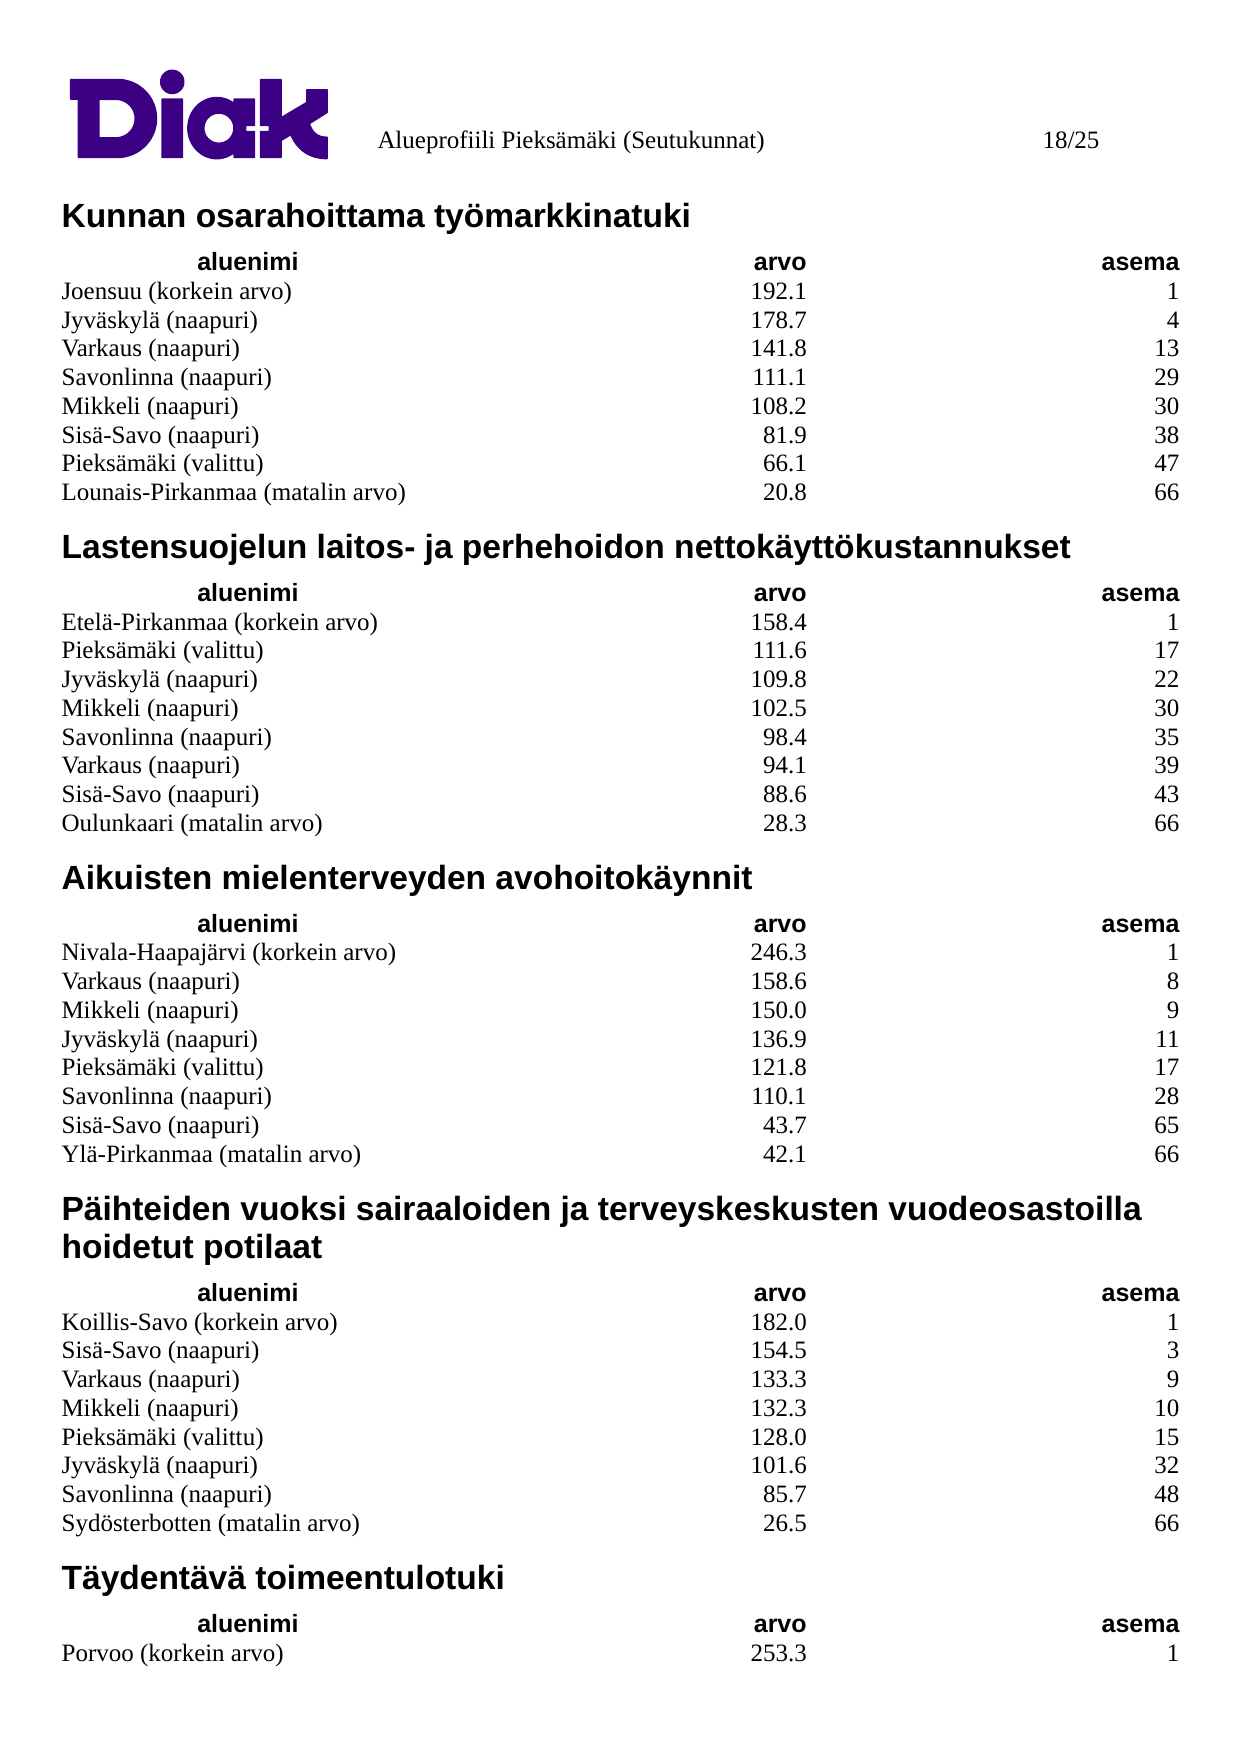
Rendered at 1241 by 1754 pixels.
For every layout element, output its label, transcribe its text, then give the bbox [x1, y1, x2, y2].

table_cell 66 [806, 808, 1179, 837]
table_cell Mikkeli (naapuri) [61, 391, 434, 420]
table_header arvo [434, 578, 806, 607]
table_cell 66 [806, 477, 1179, 506]
table_cell Joensuu (korkein arvo) [61, 276, 434, 305]
table_cell 30 [806, 391, 1179, 420]
table_cell 1 [806, 1307, 1179, 1336]
table_cell 3 [806, 1336, 1179, 1364]
table_cell 98.4 [434, 722, 806, 751]
table_header asema [806, 1609, 1179, 1638]
subtitle Lastensuojelun laitos- ja perhehoidon nettokäyttökustannukset [61, 527, 1179, 566]
table_cell 108.2 [434, 391, 806, 420]
table_cell Mikkeli (naapuri) [61, 995, 434, 1024]
table_cell Varkaus (naapuri) [61, 1364, 434, 1393]
subtitle Täydentävä toimeentulotuki [61, 1558, 1179, 1596]
table_cell 1 [806, 1638, 1179, 1666]
table_cell 35 [806, 722, 1179, 751]
table_header arvo [434, 247, 806, 276]
table_cell 17 [806, 1053, 1179, 1081]
table_cell Lounais-Pirkanmaa (matalin arvo) [61, 477, 434, 506]
table_cell 158.6 [434, 966, 806, 995]
table_cell 20.8 [434, 477, 806, 506]
table_cell 111.1 [434, 362, 806, 391]
table_cell Pieksämäki (valittu) [61, 449, 434, 477]
table_cell 10 [806, 1393, 1179, 1422]
table_cell Sisä-Savo (naapuri) [61, 1110, 434, 1139]
table_cell 81.9 [434, 420, 806, 448]
table_cell 65 [806, 1110, 1179, 1139]
table_header asema [806, 247, 1179, 276]
table_cell Nivala-Haapajärvi (korkein arvo) [61, 938, 434, 966]
table_cell 110.1 [434, 1081, 806, 1110]
subtitle Kunnan osarahoittama työmarkkinatuki [61, 196, 1179, 235]
table_cell Mikkeli (naapuri) [61, 693, 434, 722]
table_cell 66 [806, 1139, 1179, 1167]
table_cell 94.1 [434, 751, 806, 779]
table_cell Pieksämäki (valittu) [61, 1053, 434, 1081]
table_cell Oulunkaari (matalin arvo) [61, 808, 434, 837]
table_cell 42.1 [434, 1139, 806, 1167]
table_cell 29 [806, 362, 1179, 391]
table_cell 9 [806, 995, 1179, 1024]
table_cell 150.0 [434, 995, 806, 1024]
table_cell Sydösterbotten (matalin arvo) [61, 1508, 434, 1537]
table_cell 66 [806, 1508, 1179, 1537]
table_cell Jyväskylä (naapuri) [61, 305, 434, 333]
table_cell Etelä-Pirkanmaa (korkein arvo) [61, 607, 434, 636]
table_cell 43.7 [434, 1110, 806, 1139]
table_cell 1 [806, 607, 1179, 636]
table_cell 132.3 [434, 1393, 806, 1422]
table_cell 28 [806, 1081, 1179, 1110]
subtitle Aikuisten mielenterveyden avohoitokäynnit [61, 858, 1179, 896]
table_cell 1 [806, 276, 1179, 305]
table_cell 154.5 [434, 1336, 806, 1364]
table_header arvo [434, 909, 806, 937]
table_cell Mikkeli (naapuri) [61, 1393, 434, 1422]
table_cell 22 [806, 664, 1179, 693]
table_cell 102.5 [434, 693, 806, 722]
table_cell 192.1 [434, 276, 806, 305]
table_cell 101.6 [434, 1451, 806, 1479]
table_cell 178.7 [434, 305, 806, 333]
table_header aluenimi [61, 1278, 434, 1307]
table_header asema [806, 1278, 1179, 1307]
table_cell Pieksämäki (valittu) [61, 1422, 434, 1451]
table_cell Pieksämäki (valittu) [61, 636, 434, 664]
table_cell 85.7 [434, 1479, 806, 1508]
table_cell 9 [806, 1364, 1179, 1393]
table_cell Koillis-Savo (korkein arvo) [61, 1307, 434, 1336]
table_cell Savonlinna (naapuri) [61, 1081, 434, 1110]
table_cell 11 [806, 1024, 1179, 1052]
table_cell 38 [806, 420, 1179, 448]
table_cell Sisä-Savo (naapuri) [61, 1336, 434, 1364]
table_cell 133.3 [434, 1364, 806, 1393]
subtitle Päihteiden vuoksi sairaaloiden ja terveyskeskusten vuodeosastoilla hoidetut potilaat [61, 1188, 1179, 1266]
table_cell 136.9 [434, 1024, 806, 1052]
table_cell 109.8 [434, 664, 806, 693]
table_cell 43 [806, 779, 1179, 808]
table_cell Porvoo (korkein arvo) [61, 1638, 434, 1666]
table_cell 128.0 [434, 1422, 806, 1451]
table_cell 30 [806, 693, 1179, 722]
table_header arvo [434, 1278, 806, 1307]
table_cell Jyväskylä (naapuri) [61, 1451, 434, 1479]
table_cell Varkaus (naapuri) [61, 966, 434, 995]
table_cell 28.3 [434, 808, 806, 837]
table_header aluenimi [61, 578, 434, 607]
table_cell 39 [806, 751, 1179, 779]
table_cell 8 [806, 966, 1179, 995]
table_cell 4 [806, 305, 1179, 333]
table_cell 15 [806, 1422, 1179, 1451]
table_cell 253.3 [434, 1638, 806, 1666]
table_cell Varkaus (naapuri) [61, 751, 434, 779]
table_cell Sisä-Savo (naapuri) [61, 779, 434, 808]
table_cell 88.6 [434, 779, 806, 808]
table_cell 111.6 [434, 636, 806, 664]
table_cell 17 [806, 636, 1179, 664]
table_cell Savonlinna (naapuri) [61, 722, 434, 751]
table_cell 26.5 [434, 1508, 806, 1537]
table_cell 246.3 [434, 938, 806, 966]
table_cell 121.8 [434, 1053, 806, 1081]
table_cell Jyväskylä (naapuri) [61, 664, 434, 693]
table_cell Savonlinna (naapuri) [61, 362, 434, 391]
table_cell 182.0 [434, 1307, 806, 1336]
table_cell 47 [806, 449, 1179, 477]
table_header asema [806, 909, 1179, 937]
table_cell 13 [806, 334, 1179, 362]
table_cell Varkaus (naapuri) [61, 334, 434, 362]
table_cell 1 [806, 938, 1179, 966]
table_header aluenimi [61, 1609, 434, 1638]
table_header aluenimi [61, 909, 434, 937]
table_cell Savonlinna (naapuri) [61, 1479, 434, 1508]
table_cell Ylä-Pirkanmaa (matalin arvo) [61, 1139, 434, 1167]
table_header asema [806, 578, 1179, 607]
table_cell 66.1 [434, 449, 806, 477]
table_cell Sisä-Savo (naapuri) [61, 420, 434, 448]
table_header aluenimi [61, 247, 434, 276]
table_cell 141.8 [434, 334, 806, 362]
table_cell 48 [806, 1479, 1179, 1508]
table_cell Jyväskylä (naapuri) [61, 1024, 434, 1052]
table_cell 158.4 [434, 607, 806, 636]
table_cell 32 [806, 1451, 1179, 1479]
table_header arvo [434, 1609, 806, 1638]
